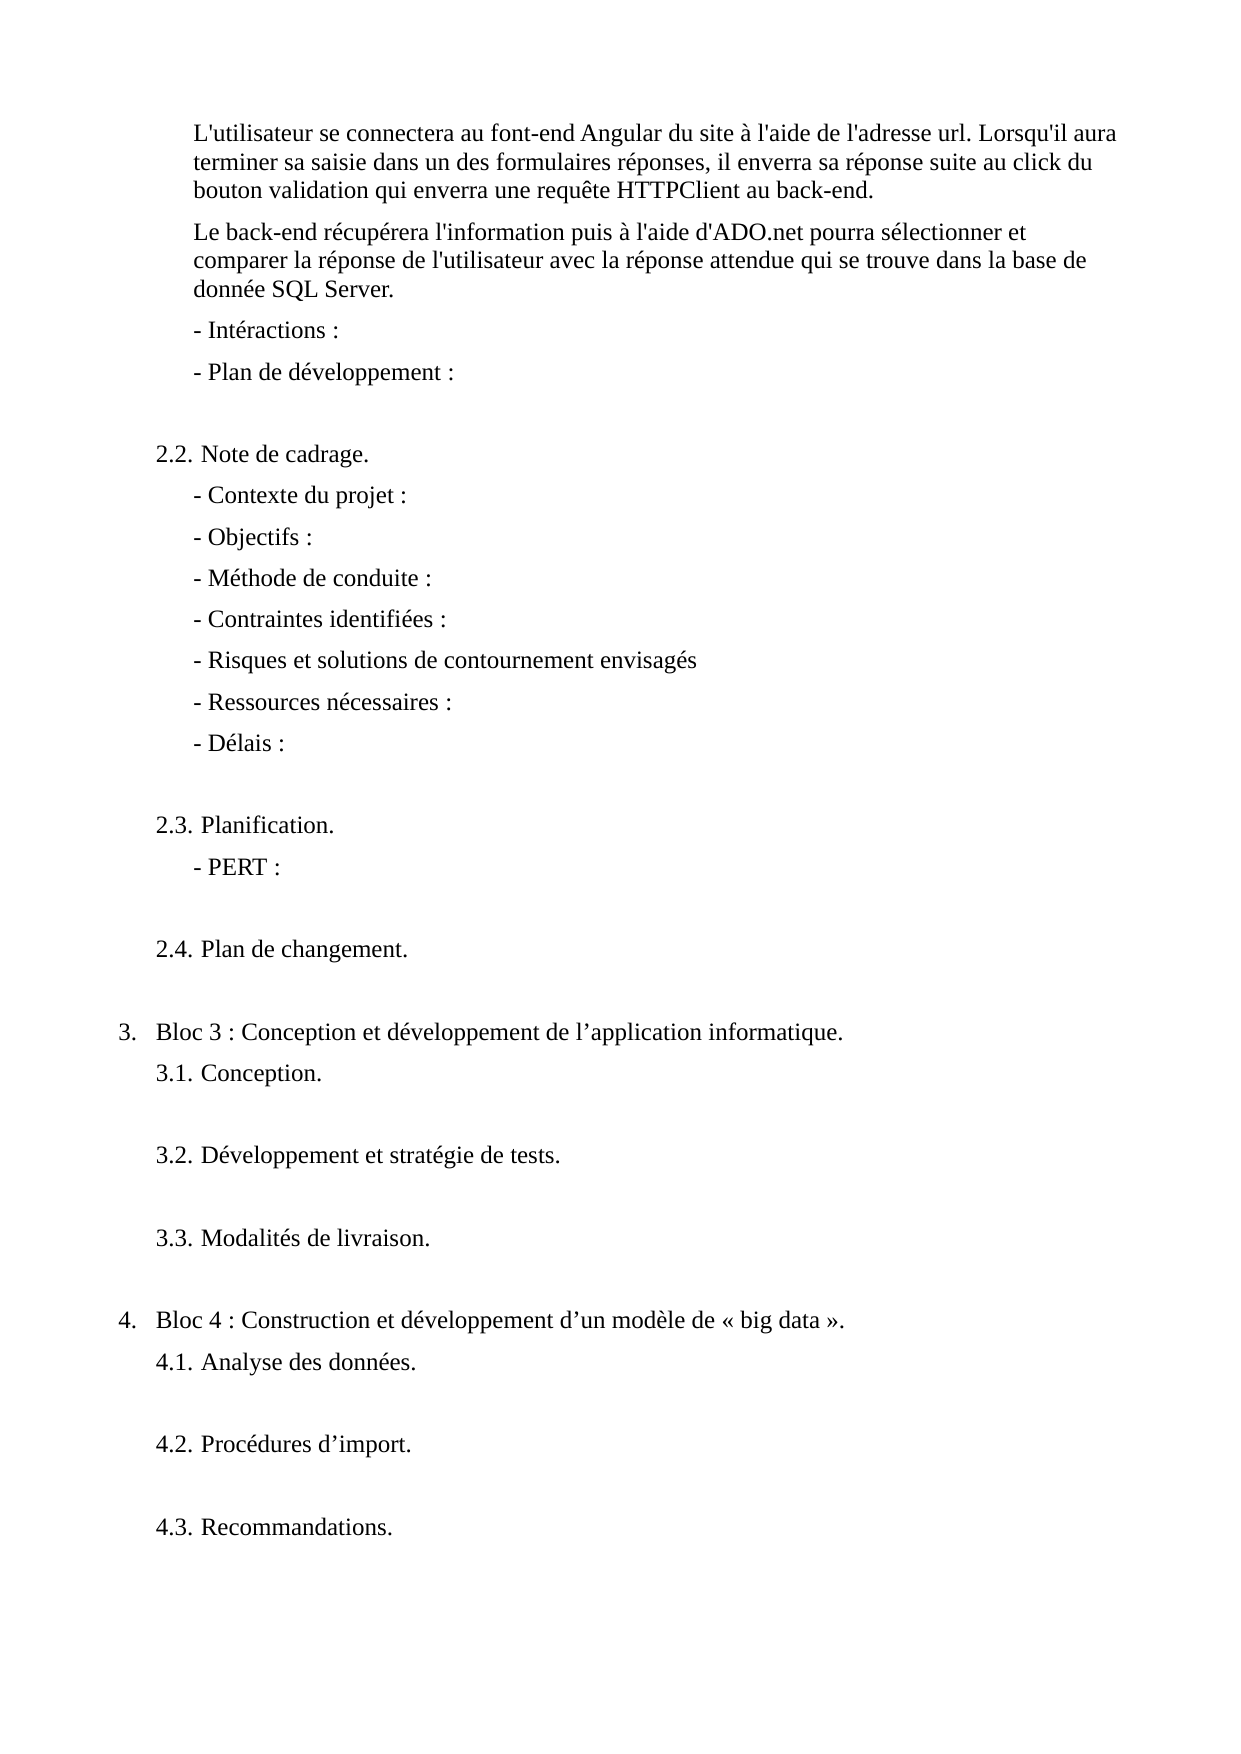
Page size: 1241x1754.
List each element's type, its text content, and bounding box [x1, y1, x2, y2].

list Note de cadrage. [156, 439, 1122, 468]
list - Contexte du projet : [193, 481, 1122, 509]
list - Intéractions : [193, 316, 1122, 344]
list - Délais : [193, 728, 1122, 757]
list Recommandations. [156, 1512, 1122, 1541]
list Planification. [156, 811, 1122, 839]
list Bloc 3 : Conception et développement de l’application informatique. [118, 1017, 1122, 1046]
list - Plan de développement : [193, 357, 1122, 386]
list - Contraintes identifiées : [193, 604, 1122, 633]
list Analyse des données. [156, 1347, 1122, 1376]
list Conception. [156, 1058, 1122, 1087]
list L'utilisateur se connectera au font-end Angular du site à l'aide de l'adresse url. Lorsqu'il aura terminer sa saisie dans un des formulaires réponses, il enverra sa réponse suite au click du bouton validation qui enverra une requête HTTPClient au back-end. [193, 118, 1122, 204]
list - PERT : [193, 852, 1122, 881]
list Développement et stratégie de tests. [156, 1141, 1122, 1169]
list Modalités de livraison. [156, 1223, 1122, 1252]
list Procédures d’import. [156, 1429, 1122, 1458]
list Bloc 4 : Construction et développement d’un modèle de « big data ». [118, 1306, 1122, 1334]
list Plan de changement. [156, 934, 1122, 963]
list - Risques et solutions de contournement envisagés [193, 646, 1122, 674]
list Le back-end récupérera l'information puis à l'aide d'ADO.net pourra sélectionner et comparer la réponse de l'utilisateur avec la réponse attendue qui se trouve dans la base de donnée SQL Server. [193, 217, 1122, 303]
list - Méthode de conduite : [193, 563, 1122, 592]
list - Ressources nécessaires : [193, 687, 1122, 716]
list - Objectifs : [193, 522, 1122, 551]
